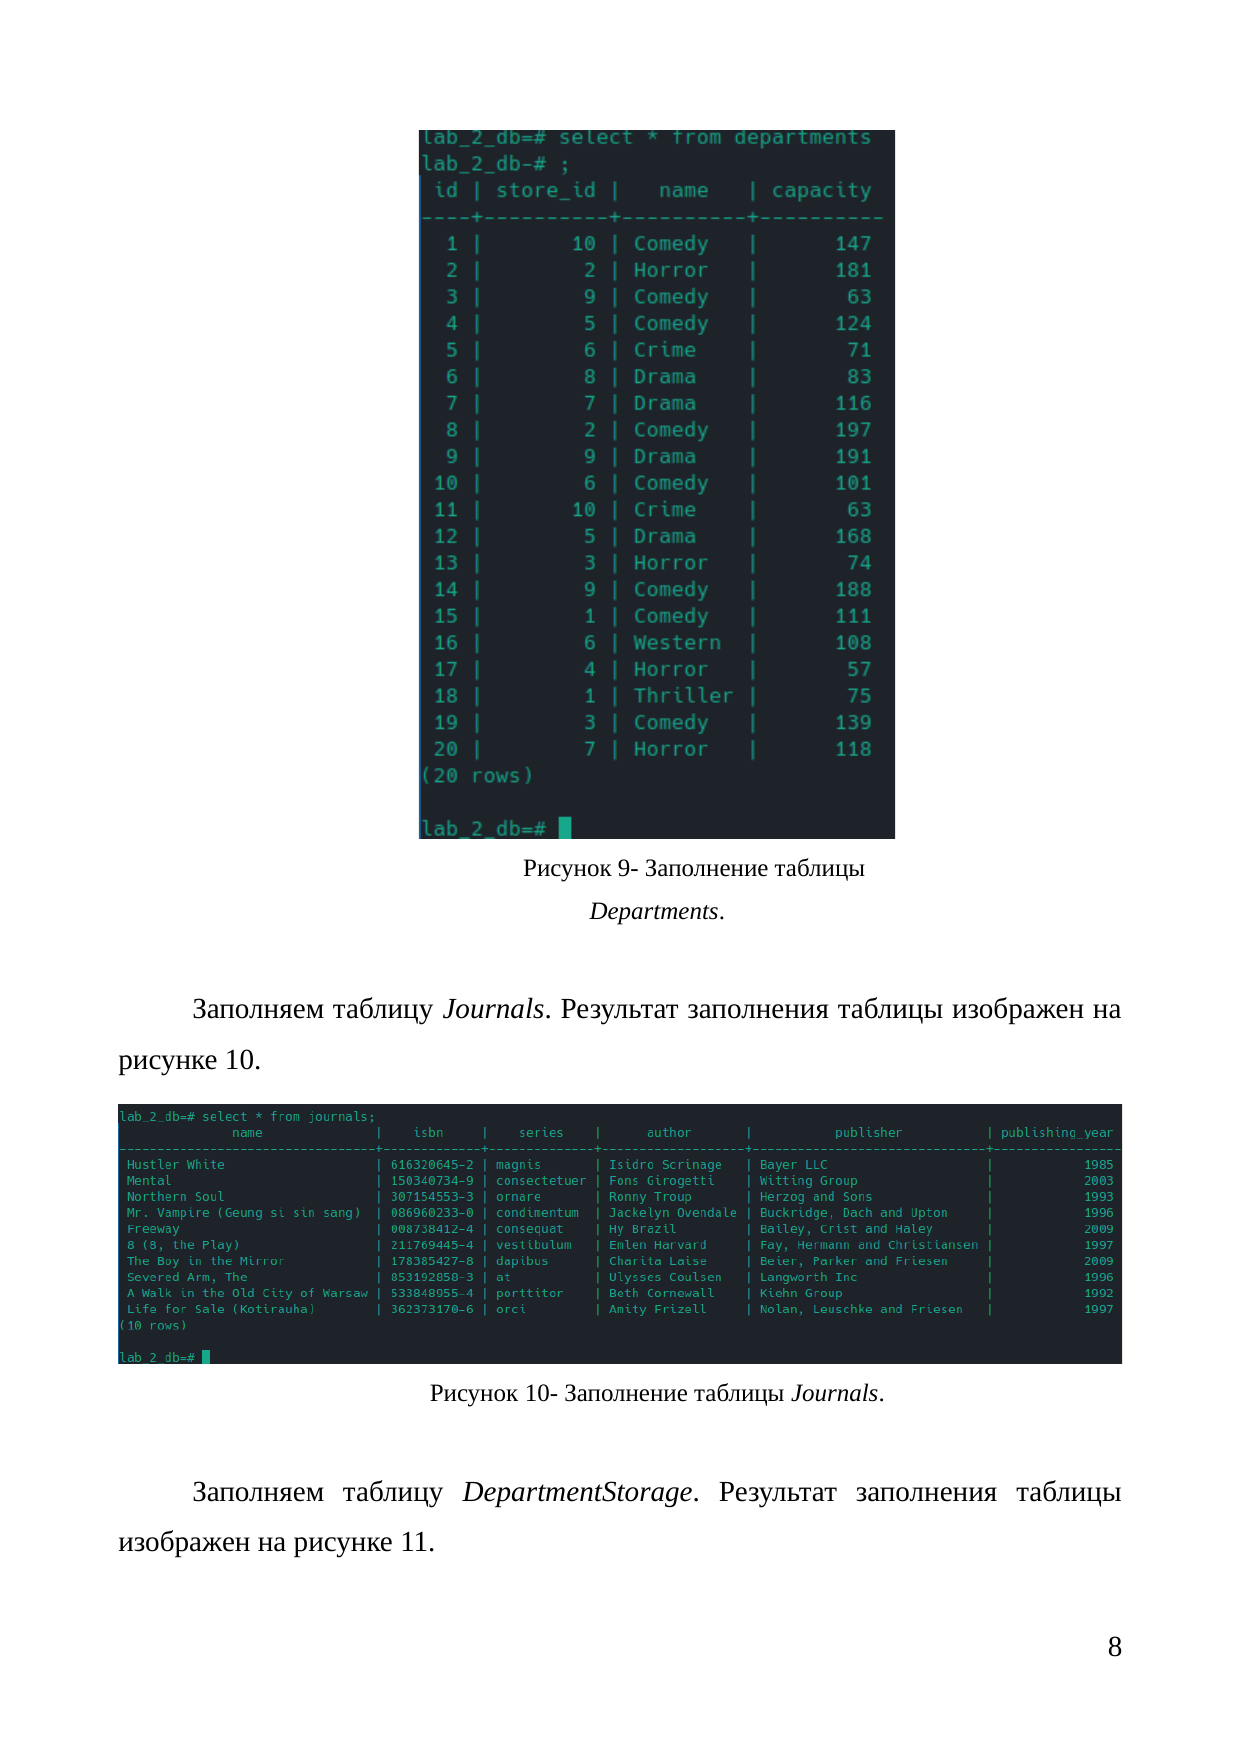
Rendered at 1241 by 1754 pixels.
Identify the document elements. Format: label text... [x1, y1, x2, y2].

text Заполняем таблицу Journals. Результат заполнения таблицы изображен на рисунке 10. [118, 992, 1122, 1076]
text Рисунок 9- Заполнение таблицы Departments. [419, 839, 895, 924]
text Рисунок 10- Заполнение таблицы Journals. [118, 1364, 1122, 1407]
picture [118, 1104, 1123, 1364]
text Заполняем таблицу DepartmentStorage. Результат заполнения таблицы изображен на рисунке 11. [118, 1474, 1122, 1557]
picture [418, 130, 896, 839]
